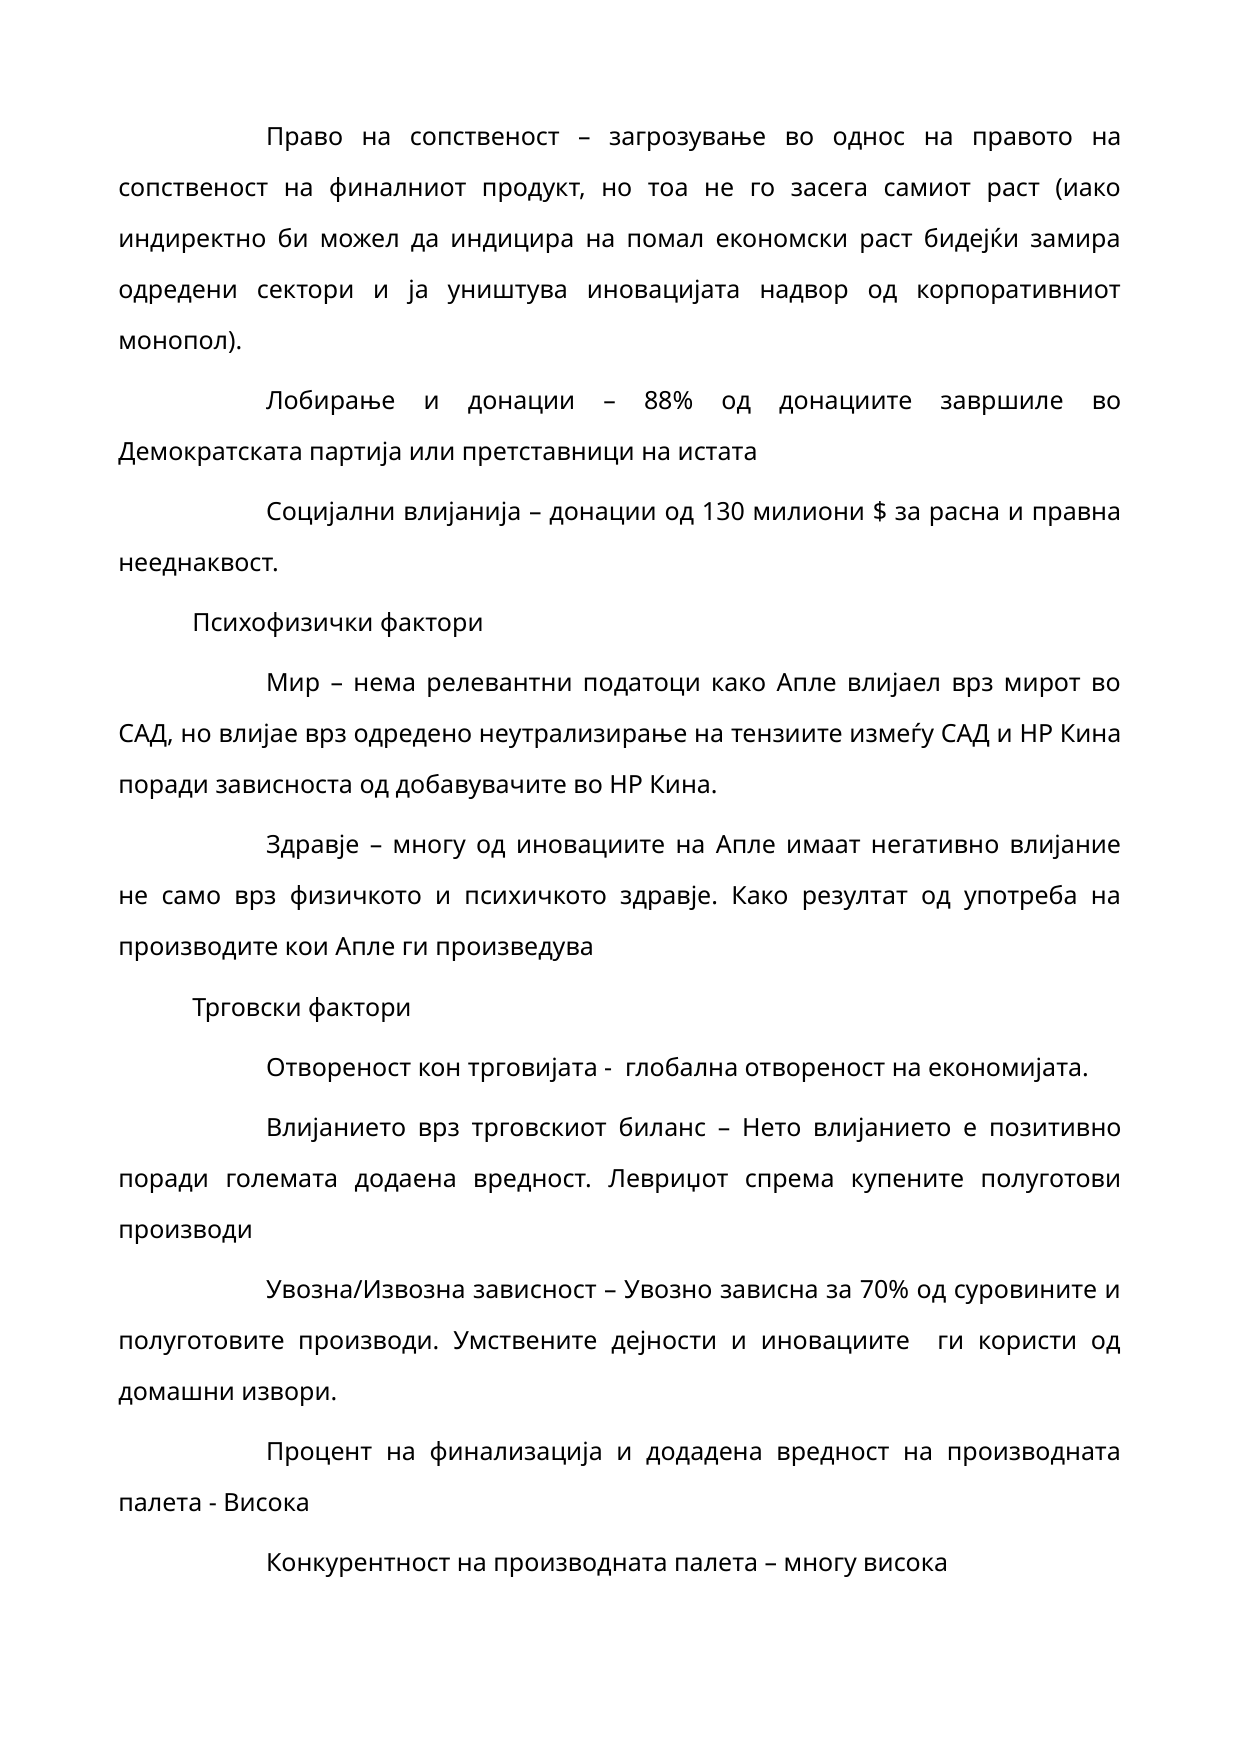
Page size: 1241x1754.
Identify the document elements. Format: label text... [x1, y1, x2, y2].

text Психофизички фактори [118, 605, 1122, 639]
text Мир – нема релевантни податоци како Апле влијаел врз мирот во САД, но влијае врз одредено неутрализирање на тензиите измеѓу САД и НР Кина поради зависноста од добавувачите во НР Кина. [118, 665, 1122, 801]
text Социјални влијанија – донации од 130 милиони $ за расна и правна нееднаквост. [118, 493, 1122, 579]
text Право на сопственост – загрозување во однос на правото на сопственост на финалниот продукт, но тоа не го засега самиот раст (иако индиректно би можел да индицира на помал економски раст бидејќи замира одредени сектори и ја уништува иновацијата надвор од корпоративниот монопол). [118, 118, 1122, 356]
text Конкурентност на производната палета – многу висока [118, 1545, 1122, 1579]
text Здравје – многу од иновациите на Апле имаат негативно влијание не само врз физичкото и психичкото здравје. Како резултат од употреба на производите кои Апле ги произведува [118, 827, 1122, 963]
text Процент на финализација и додадена вредност на производната палета - Висока [118, 1434, 1122, 1519]
text Влијанието врз трговскиот биланс – Нето влијанието е позитивно поради големата додаена вредност. Левриџот спрема купените полуготови производи [118, 1109, 1122, 1246]
text Трговски фактори [118, 989, 1122, 1023]
text Отвореност кон трговијата - глобална отвореност на економијата. [118, 1049, 1122, 1083]
text Увозна/Извозна зависност – Увозно зависна за 70% од суровините и полуготовите производи. Умствените дејности и иновациите ги користи од домашни извори. [118, 1272, 1122, 1408]
text Лобирање и донации – 88% од донациите завршиле во Демократската партија или претставници на истата [118, 382, 1122, 467]
